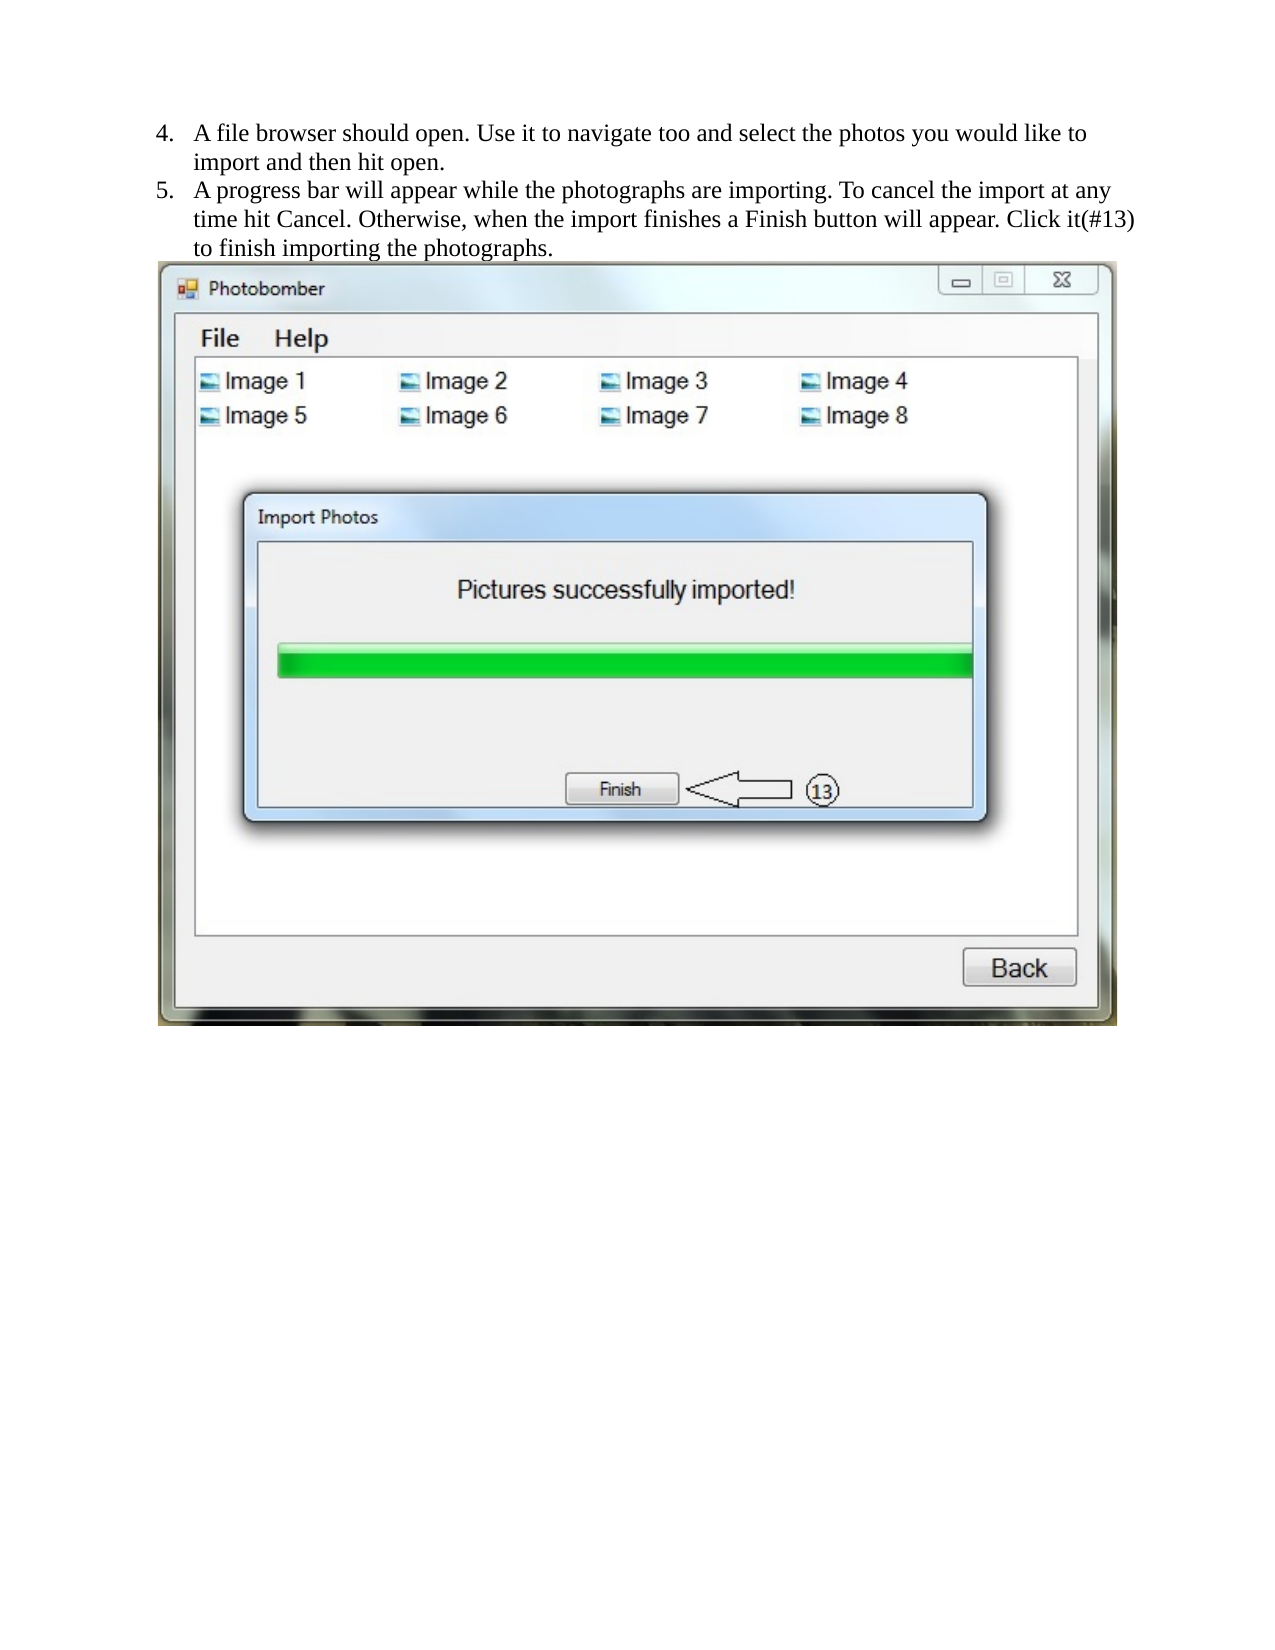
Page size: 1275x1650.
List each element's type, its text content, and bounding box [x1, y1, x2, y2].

list A file browser should open. Use it to navigate too and select the photos you would like to import and then hit open. [156, 118, 1157, 176]
list A progress bar will appear while the photographs are importing. To cancel the import at any time hit Cancel. Otherwise, when the import finishes a Finish button will appear. Click it(#13) to finish importing the photographs. [156, 176, 1157, 262]
picture [157, 261, 1118, 1026]
